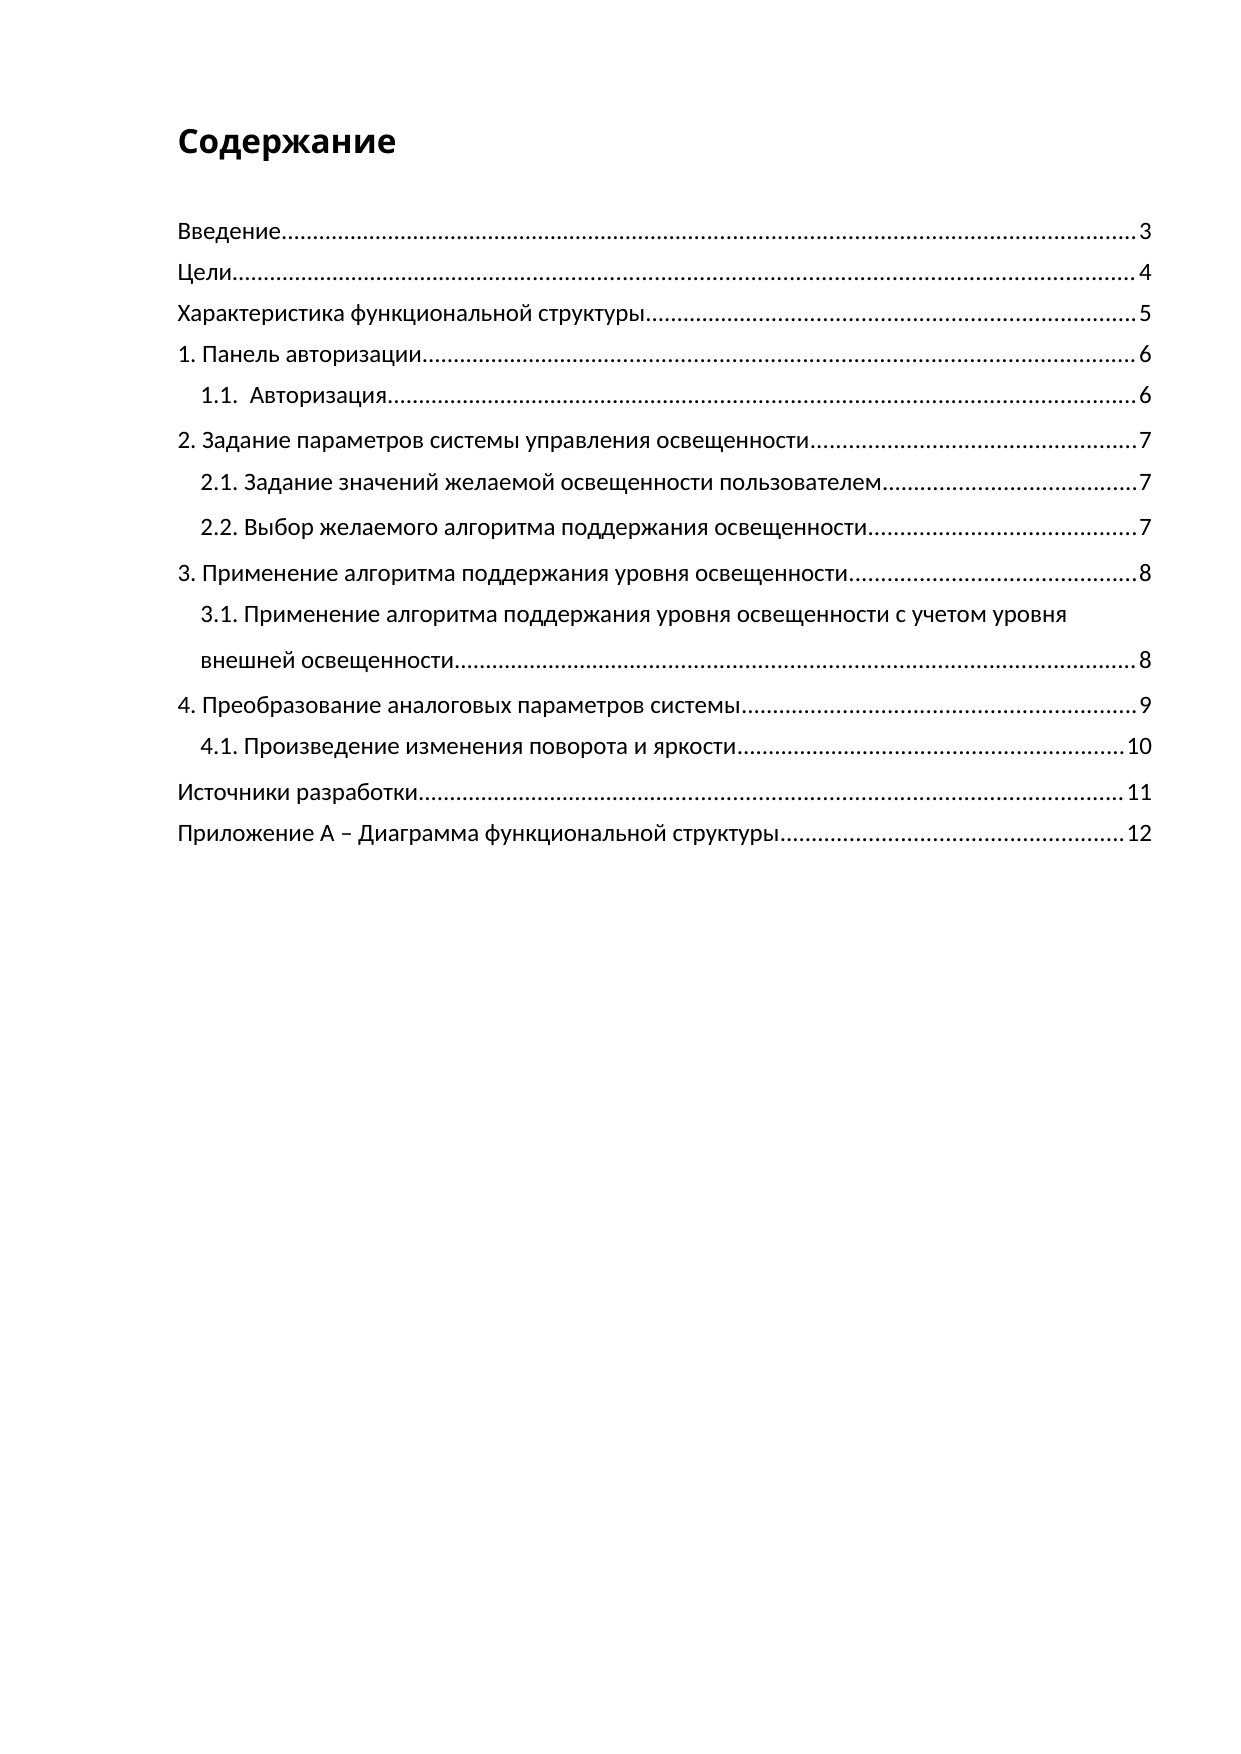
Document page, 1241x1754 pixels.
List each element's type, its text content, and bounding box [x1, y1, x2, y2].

text Приложение А – Диаграмма функциональной структуры 12 [177, 817, 1152, 848]
text 1. Панель авторизации 6 [177, 338, 1152, 368]
text 2. Задание параметров системы управления освещенности 7 [177, 425, 1152, 455]
text 2.2. Выбор желаемого алгоритма поддержания освещенности 7 [200, 511, 1152, 542]
text Цели 4 [177, 256, 1152, 287]
text 4. Преобразование аналоговых параметров системы 9 [177, 689, 1152, 720]
text 1.1. Авторизация 6 [200, 379, 1152, 409]
text 3. Применение алгоритма поддержания уровня освещенности 8 [177, 557, 1152, 588]
text 4.1. Произведение изменения поворота и яркости 10 [200, 730, 1152, 761]
text 3.1. Применение алгоритма поддержания уровня освещенности с учетом уровня внешней освещенности 8 [200, 598, 1152, 674]
subtitle Содержание [177, 118, 1152, 209]
text Источники разработки 11 [177, 776, 1152, 807]
text Введение 3 [177, 215, 1152, 246]
text Характеристика функциональной структуры 5 [177, 297, 1152, 328]
text 2.1. Задание значений желаемой освещенности пользователем 7 [200, 466, 1152, 496]
